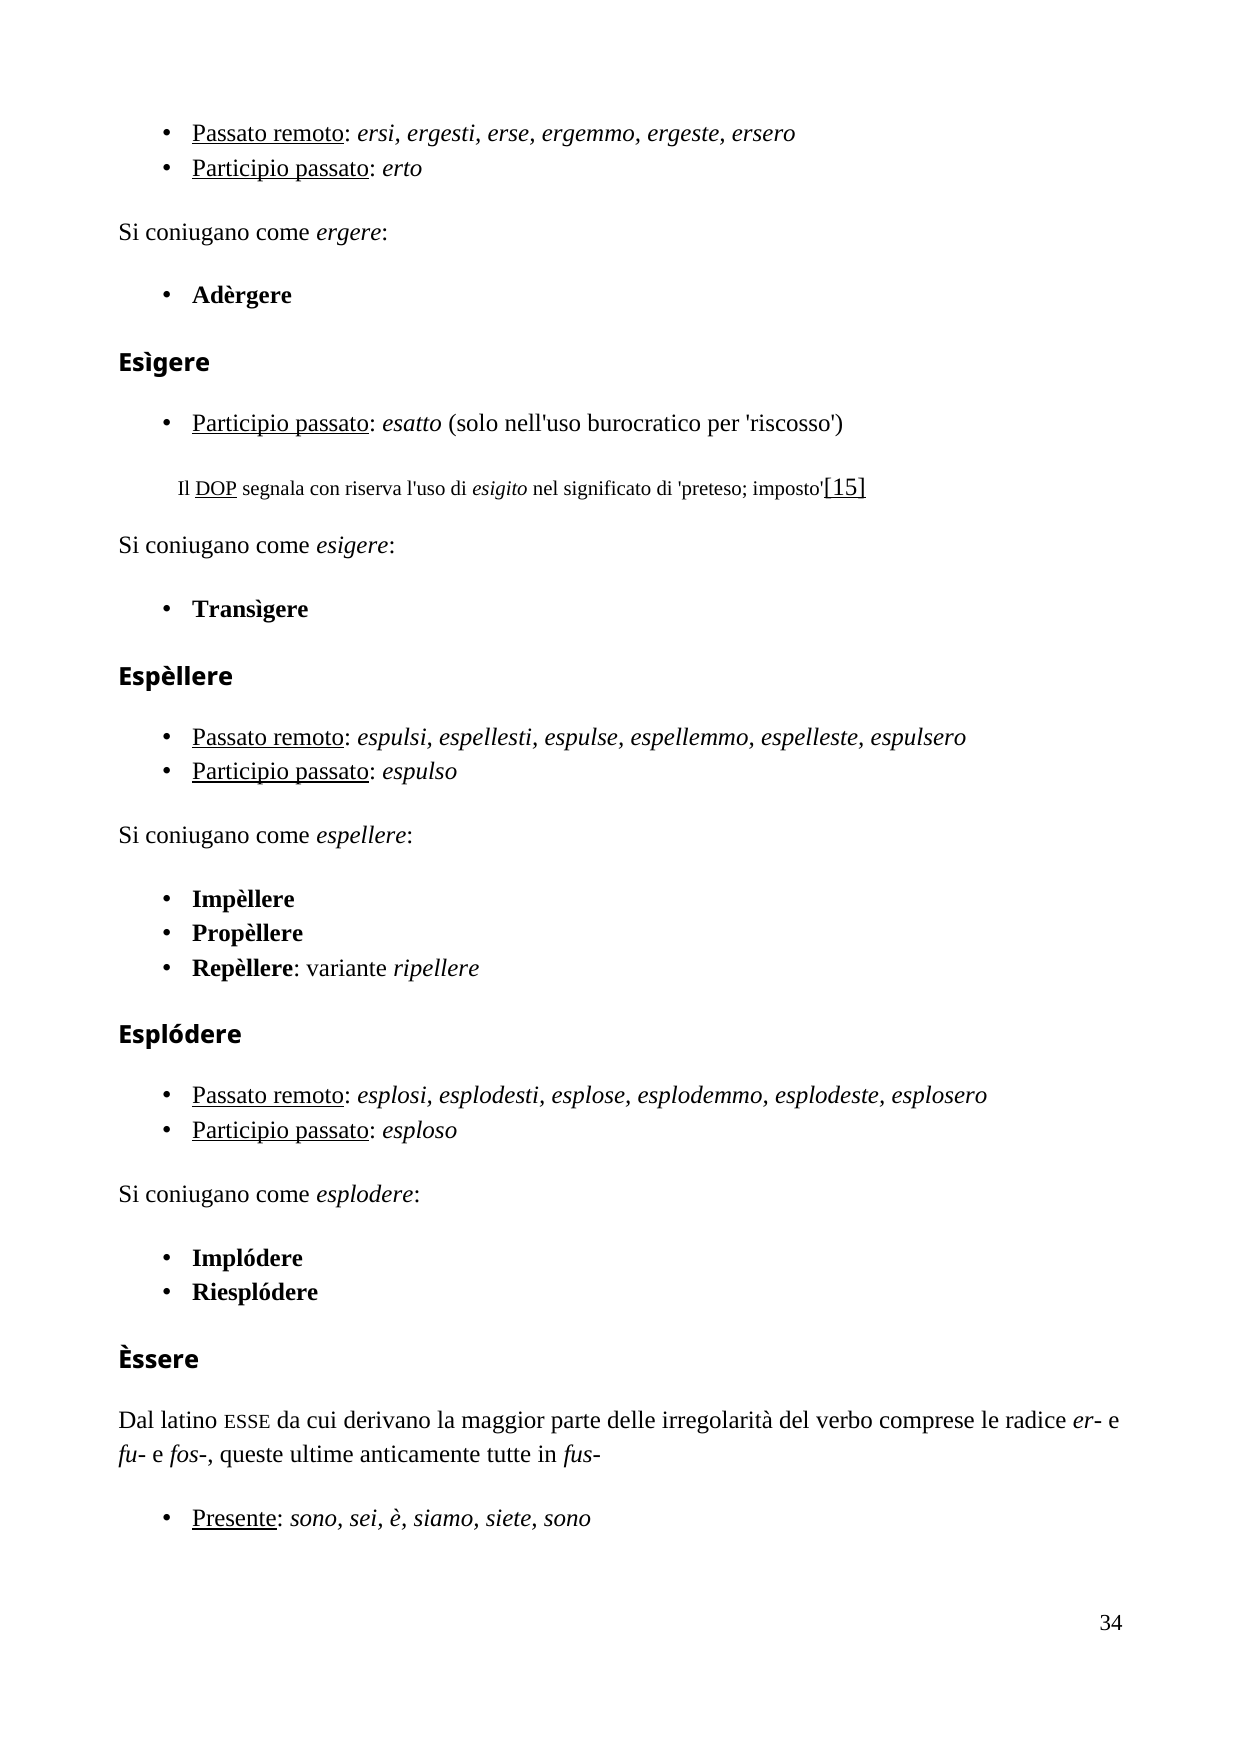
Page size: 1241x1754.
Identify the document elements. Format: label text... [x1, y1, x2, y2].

text Si coniugano come espellere: [118, 820, 1122, 849]
subtitle Esplódere [118, 1017, 1122, 1051]
list Transìgere [162, 594, 1122, 623]
list Il DOP segnala con riserva l'uso di esigito nel significato di 'preteso; imposto'[15] [177, 472, 1122, 501]
list Adèrgere [162, 281, 1122, 309]
text Si coniugano come esigere: [118, 530, 1122, 559]
list Repèllere: variante ripellere [162, 953, 1122, 982]
list Passato remoto: ersi, ergesti, erse, ergemmo, ergeste, ersero [162, 118, 1122, 147]
subtitle Èssere [118, 1341, 1122, 1375]
list Passato remoto: espulsi, espellesti, espulse, espellemmo, espelleste, espulsero [162, 722, 1122, 750]
list Passato remoto: esplosi, esplodesti, esplose, esplodemmo, esplodeste, esplosero [162, 1081, 1122, 1109]
text Si coniugano come esplodere: [118, 1179, 1122, 1208]
text Dal latino esse da cui derivano la maggior parte delle irregolarità del verbo comprese le radice er- e fu- e fos-, queste ultime anticamente tutte in fus- [118, 1405, 1122, 1468]
list Participio passato: erto [162, 153, 1122, 181]
list Implódere [162, 1243, 1122, 1272]
text Si coniugano come ergere: [118, 217, 1122, 245]
list Propèllere [162, 918, 1122, 947]
subtitle Espèllere [118, 658, 1122, 692]
list Participio passato: esploso [162, 1115, 1122, 1144]
list Participio passato: espulso [162, 756, 1122, 785]
list Impèllere [162, 884, 1122, 913]
list Participio passato: esatto (solo nell'uso burocratico per 'riscosso') [162, 408, 1122, 437]
list Riesplódere [162, 1277, 1122, 1306]
subtitle Esìgere [118, 344, 1122, 378]
list Presente: sono, sei, è, siamo, siete, sono [162, 1503, 1122, 1532]
